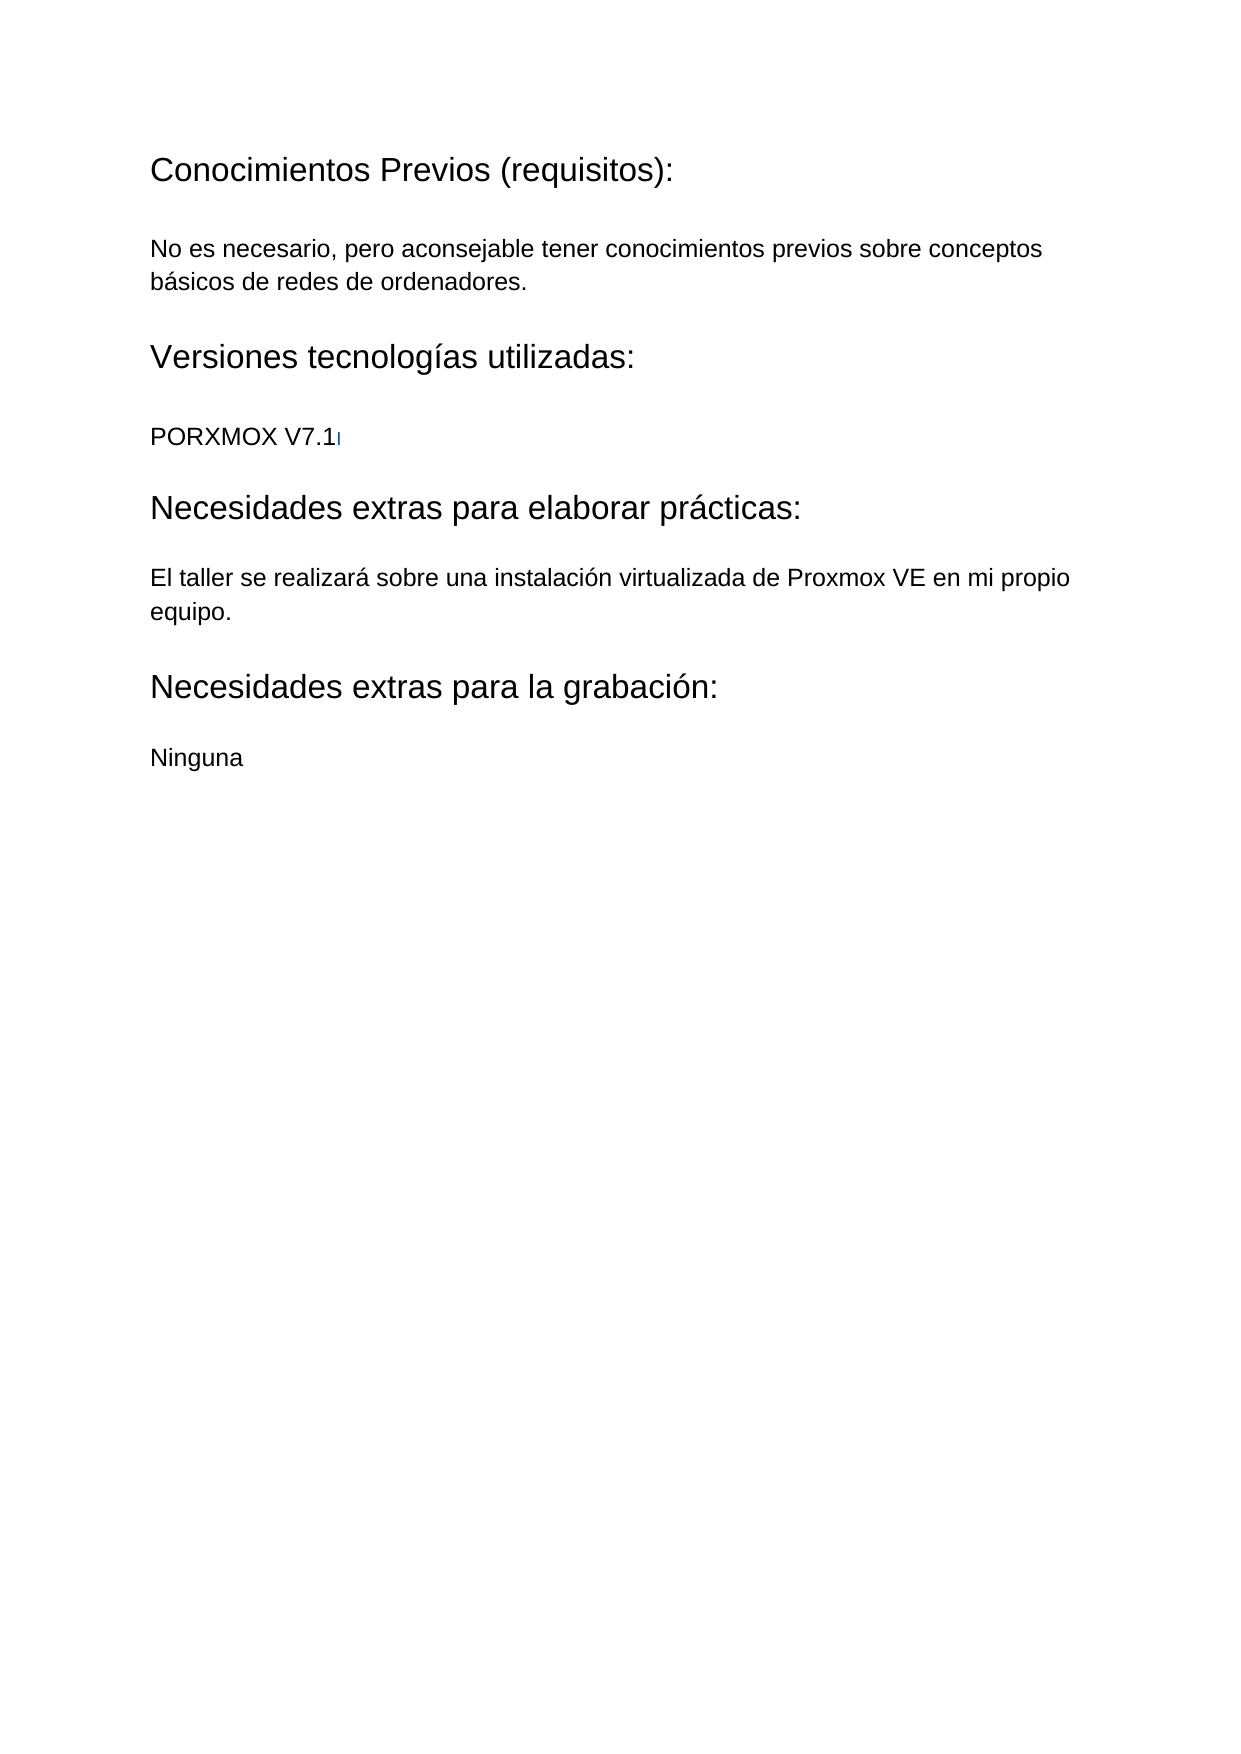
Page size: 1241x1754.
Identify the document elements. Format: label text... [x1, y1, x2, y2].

subtitle Versiones tecnologías utilizadas: [150, 337, 1090, 376]
subtitle Conocimientos Previos (requisitos): [150, 150, 1090, 188]
text El taller se realizará sobre una instalación virtualizada de Proxmox VE en mi propio equipo. [150, 563, 1090, 625]
subtitle Necesidades extras para la grabación: [150, 667, 1090, 705]
text PORXMOX V7.1I [150, 421, 1090, 450]
text Ninguna [150, 743, 1090, 771]
subtitle Necesidades extras para elaborar prácticas: [150, 488, 1090, 526]
text No es necesario, pero aconsejable tener conocimientos previos sobre conceptos básicos de redes de ordenadores. [150, 234, 1090, 296]
